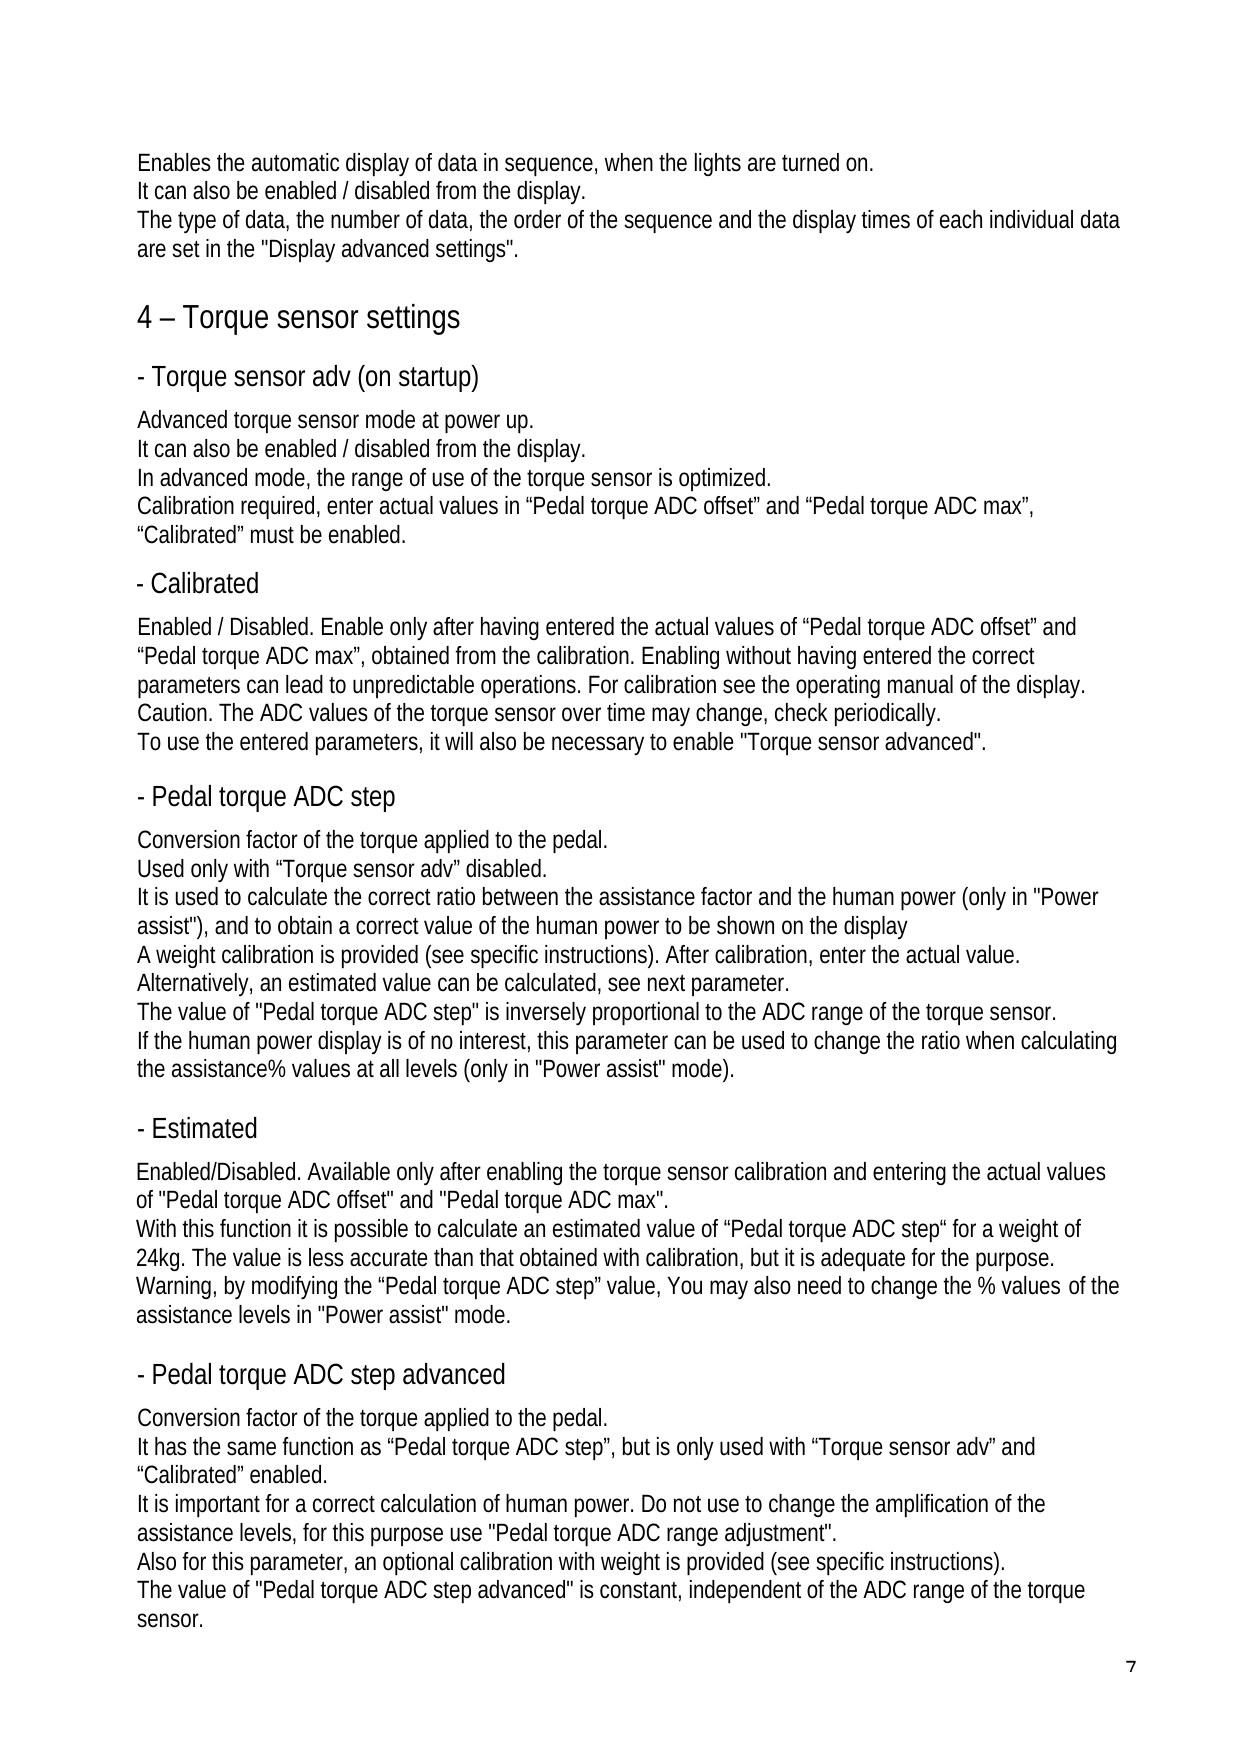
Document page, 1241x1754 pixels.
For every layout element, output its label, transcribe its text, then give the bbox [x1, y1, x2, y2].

subtitle The type of data, the number of data, the order of the sequence and the display times of each individual data are set in the "Display advanced settings". [137, 205, 1122, 262]
text A weight calibration is provided (see specific instructions). After calibration, enter the actual value. [137, 940, 1122, 968]
text Advanced torque sensor mode at power up. [137, 405, 1122, 434]
text The value of "Pedal torque ADC step advanced" is constant, independent of the ADC range of the torque sensor. [137, 1575, 1122, 1632]
text Conversion factor of the torque applied to the pedal. [137, 825, 1122, 854]
text Warning, by modifying the “Pedal torque ADC step” value, You may also need to change the % values ​​of the assistance levels in "Power assist" mode. [136, 1271, 1122, 1329]
text The value of "Pedal torque ADC step" is inversely proportional to the ADC range of the torque sensor. If the human power display is of no interest, this parameter can be used to change the ratio when calculating the assistance% values at all levels (only in "Power assist" mode). [137, 997, 1122, 1083]
text Caution. The ADC values of the torque sensor over time may change, check periodically. [137, 698, 1122, 727]
text - Torque sensor adv (on startup) [137, 359, 1122, 393]
text It is used to calculate the correct ratio between the assistance factor and the human power (only in "Power assist"), and to obtain a correct value of the human power to be shown on the display [137, 882, 1122, 940]
text - Pedal torque ADC step advanced [137, 1357, 1122, 1391]
text It has the same function as “Pedal torque ADC step”, but is only used with “Torque sensor adv” and “Calibrated” enabled. It is important for a correct calculation of human power. Do not use to change the amplification of the assistance levels, for this purpose use "Pedal torque ADC range adjustment". Also for this parameter, an optional calibration with weight is provided (see specific instructions). [137, 1432, 1122, 1575]
text In advanced mode, the range of use of the torque sensor is optimized. [137, 463, 1122, 491]
subtitle 4 – Torque sensor settings [137, 298, 1122, 336]
text Enabled/Disabled. Available only after enabling the torque sensor calibration and entering the actual values of "Pedal torque ADC offset" and "Pedal torque ADC max". [136, 1157, 1122, 1214]
text - Pedal torque ADC step [137, 779, 1122, 813]
text Enabled / Disabled. Enable only after having entered the actual values of “Pedal torque ADC offset” and “Pedal torque ADC max”, obtained from the calibration. Enabling without having entered the correct parameters can lead to unpredictable operations. For calibration see the operating manual of the display. [137, 612, 1122, 698]
text It can also be enabled / disabled from the display. [137, 176, 1122, 205]
text Conversion factor of the torque applied to the pedal. [137, 1403, 1122, 1432]
text Used only with “Torque sensor adv” disabled. [137, 854, 1122, 882]
text - Estimated [137, 1112, 1122, 1145]
text It can also be enabled / disabled from the display. [137, 434, 1122, 463]
text Calibration required, enter actual values in “Pedal torque ADC offset” and “Pedal torque ADC max”, “Calibrated” must be enabled. [137, 491, 1122, 549]
text Enables the automatic display of data in sequence, when the lights are turned on. [137, 148, 1122, 176]
text To use the entered parameters, it will also be necessary to enable "Torque sensor advanced". [137, 727, 1122, 756]
text With this function it is possible to calculate an estimated value of “Pedal torque ADC step“ for a weight of 24kg. The value is less accurate than that obtained with calibration, but it is adequate for the purpose. [136, 1214, 1122, 1271]
text Alternatively, an estimated value can be calculated, see next parameter. [137, 968, 1122, 997]
text - Calibrated [136, 566, 1122, 600]
